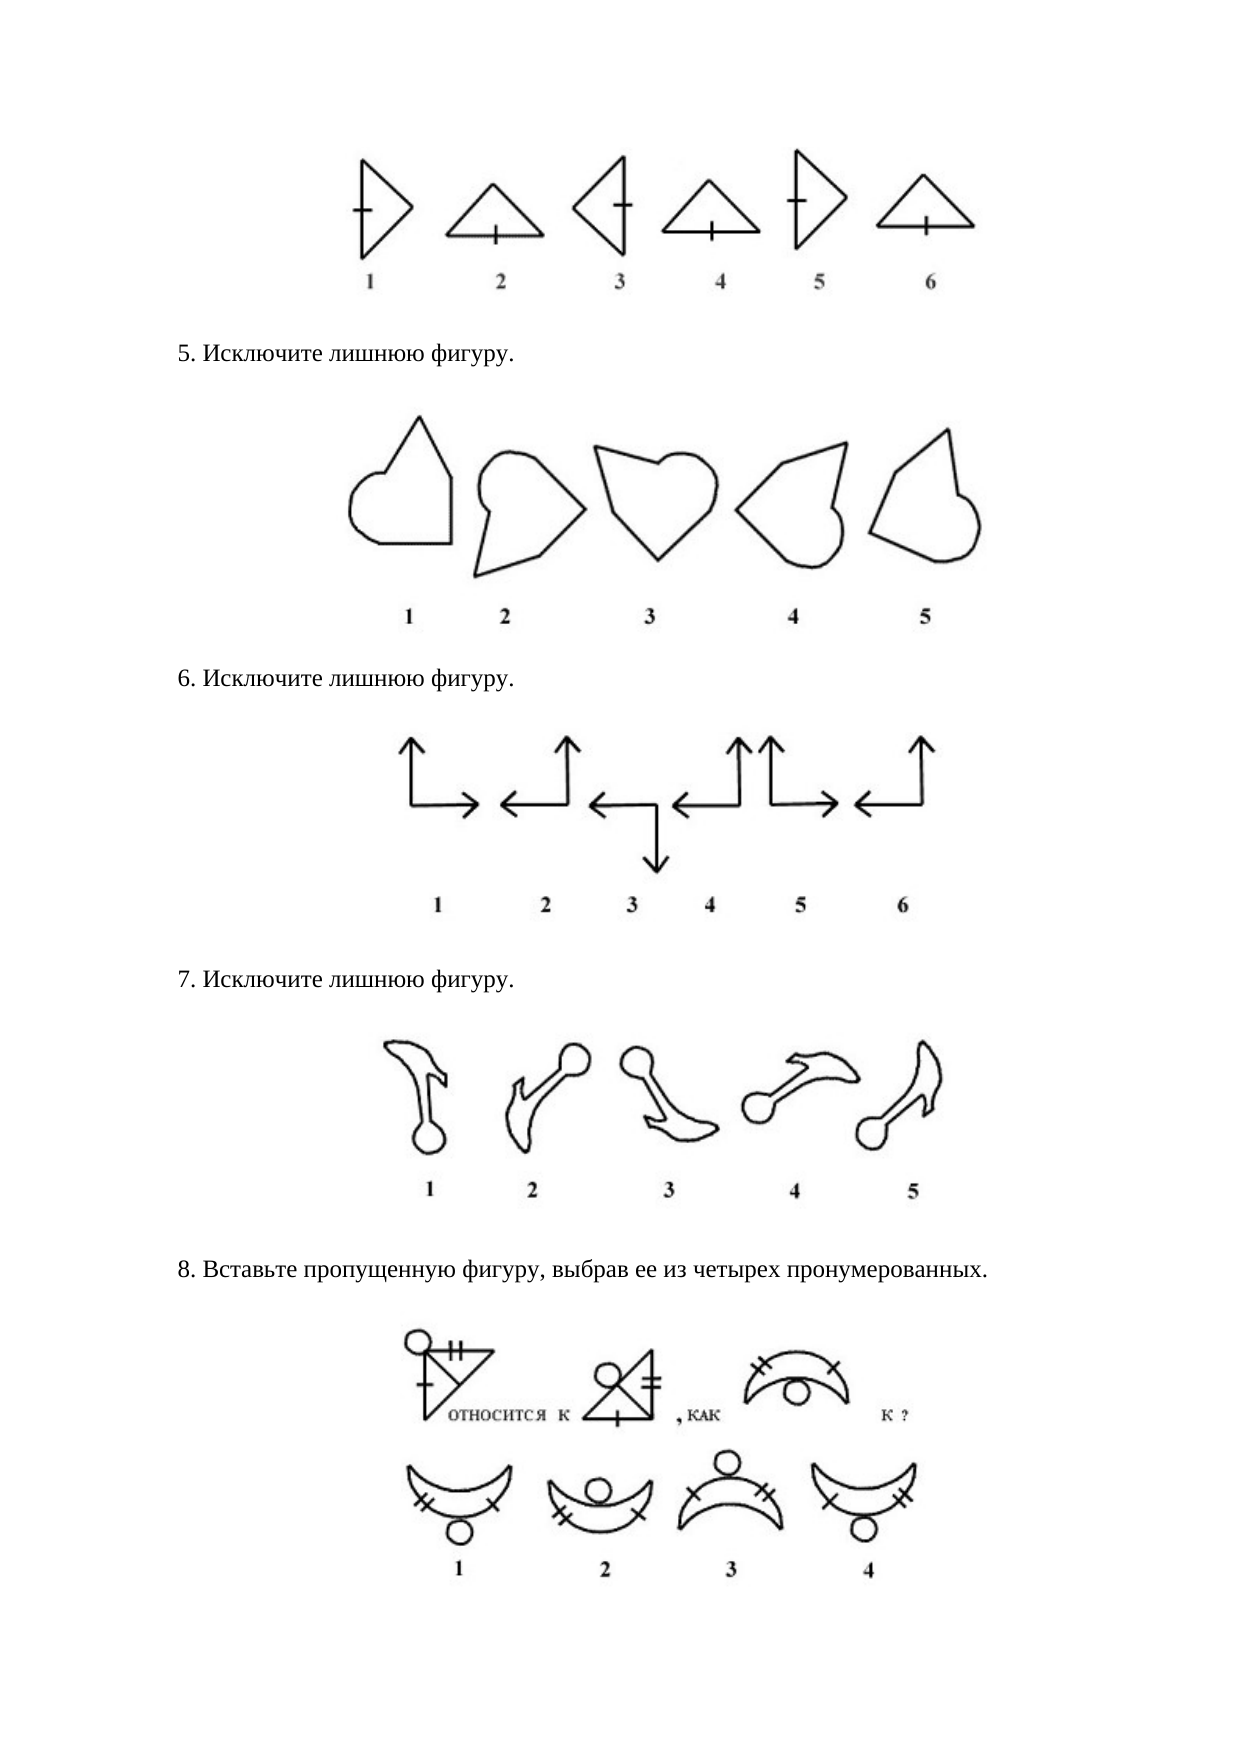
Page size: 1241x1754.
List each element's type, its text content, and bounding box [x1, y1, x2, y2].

text 6. Исключите лишнюю фигуру. [177, 663, 1152, 692]
text 8. Вставьте пропущенную фигуру, выбрав ее из четырех пронумерованных. [177, 1254, 1152, 1283]
text 7. Исключите лишнюю фигуру. [177, 964, 1152, 993]
text 5. Исключите лишнюю фигуру. [177, 338, 1152, 367]
picture [336, 395, 993, 635]
picture [368, 1021, 961, 1226]
picture [345, 147, 984, 309]
picture [400, 1311, 929, 1607]
picture [381, 720, 948, 936]
